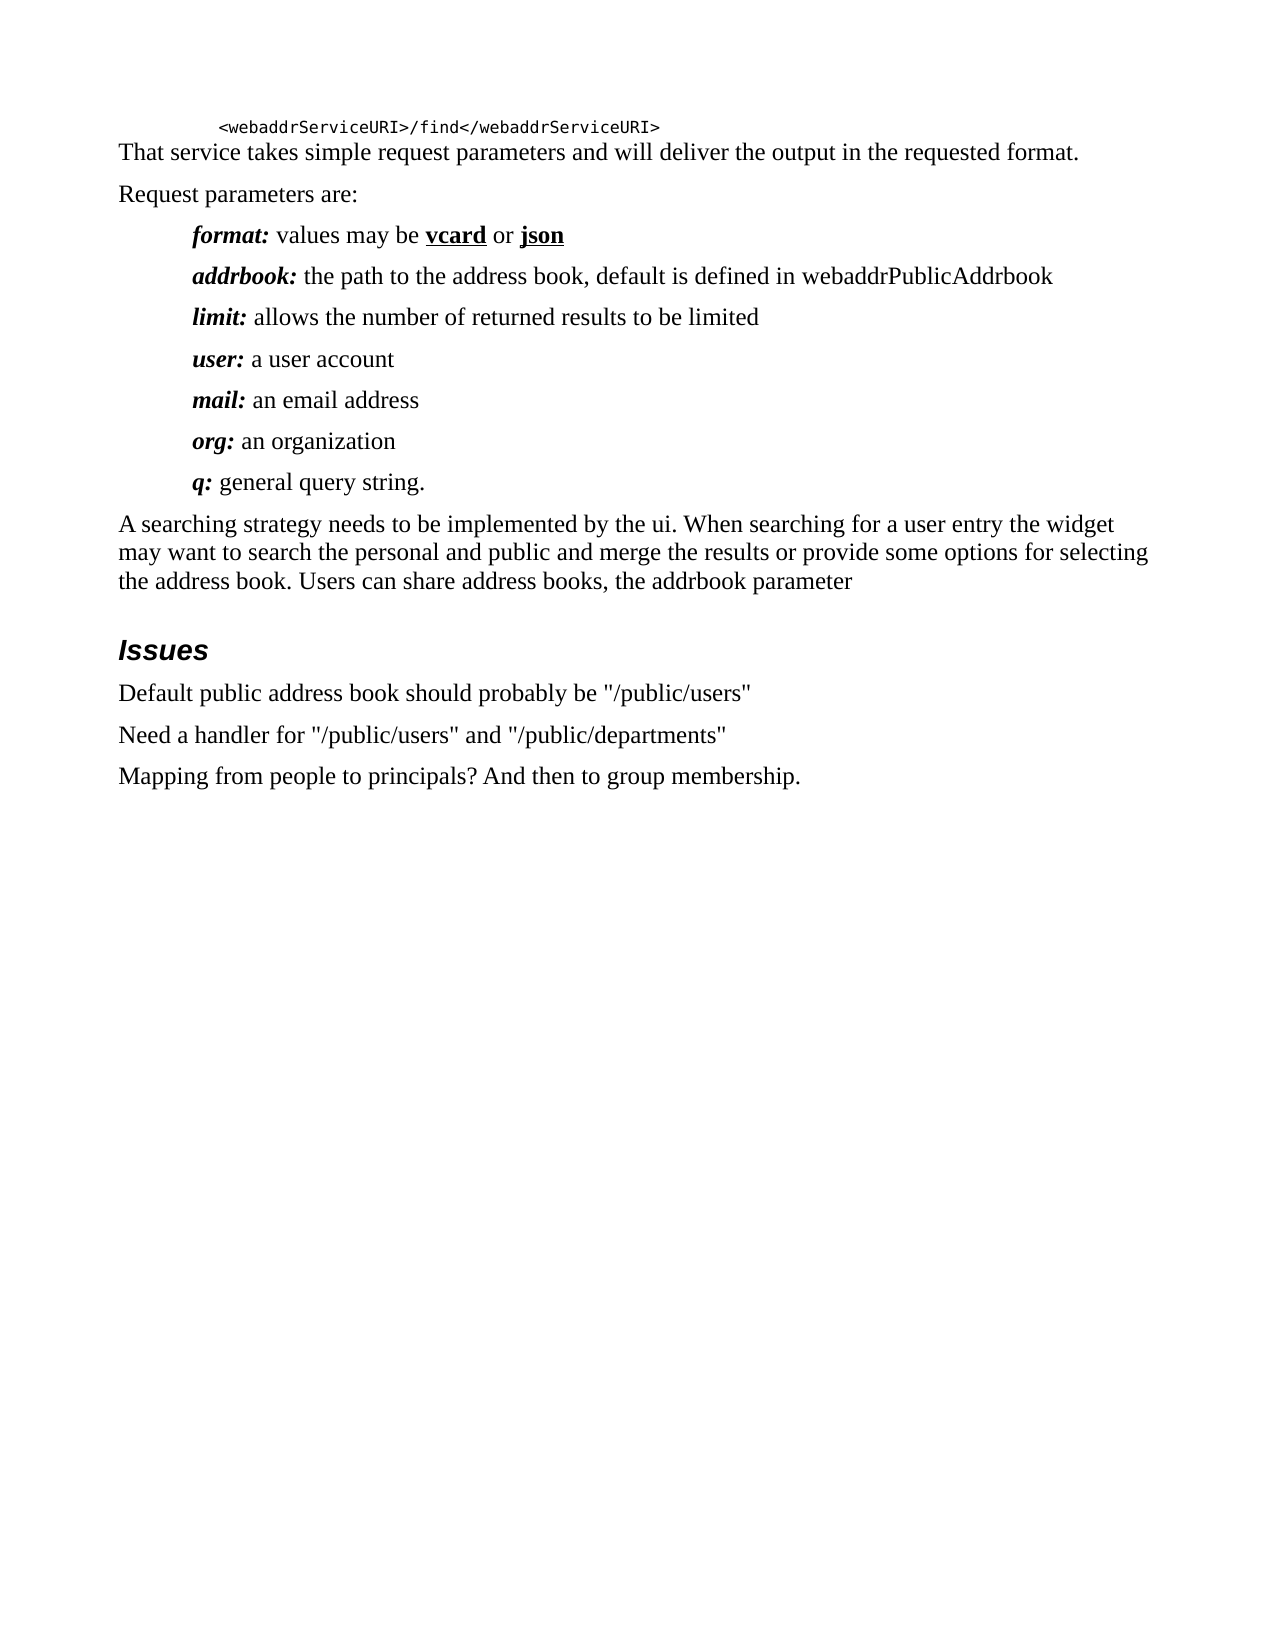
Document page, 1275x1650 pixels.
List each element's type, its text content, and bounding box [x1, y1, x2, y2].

text user: a user account [192, 344, 1157, 372]
text Need a handler for "/public/users" and "/public/departments" [118, 720, 1157, 748]
text Default public address book should probably be "/public/users" [118, 678, 1157, 707]
text format: values may be vcard or json [192, 220, 1157, 249]
text limit: allows the number of returned results to be limited [192, 302, 1157, 331]
text Request parameters are: [118, 179, 1157, 207]
text A searching strategy needs to be implemented by the ui. When searching for a user entry the widget may want to search the personal and public and merge the results or provide some options for selecting the address book. Users can share address books, the addrbook parameter [118, 509, 1157, 595]
text q: general query string. [192, 467, 1157, 496]
text That service takes simple request parameters and will deliver the output in the requested format. [118, 137, 1157, 166]
text org: an organization [192, 426, 1157, 455]
subtitle Issues [118, 632, 1157, 666]
text Mapping from people to principals? And then to group membership. [118, 761, 1157, 790]
text addrbook: the path to the address book, default is defined in webaddrPublicAddrbook [192, 261, 1157, 290]
text mail: an email address [192, 385, 1157, 414]
text <webaddrServiceURI>/find</webaddrServiceURI> [118, 118, 1157, 137]
